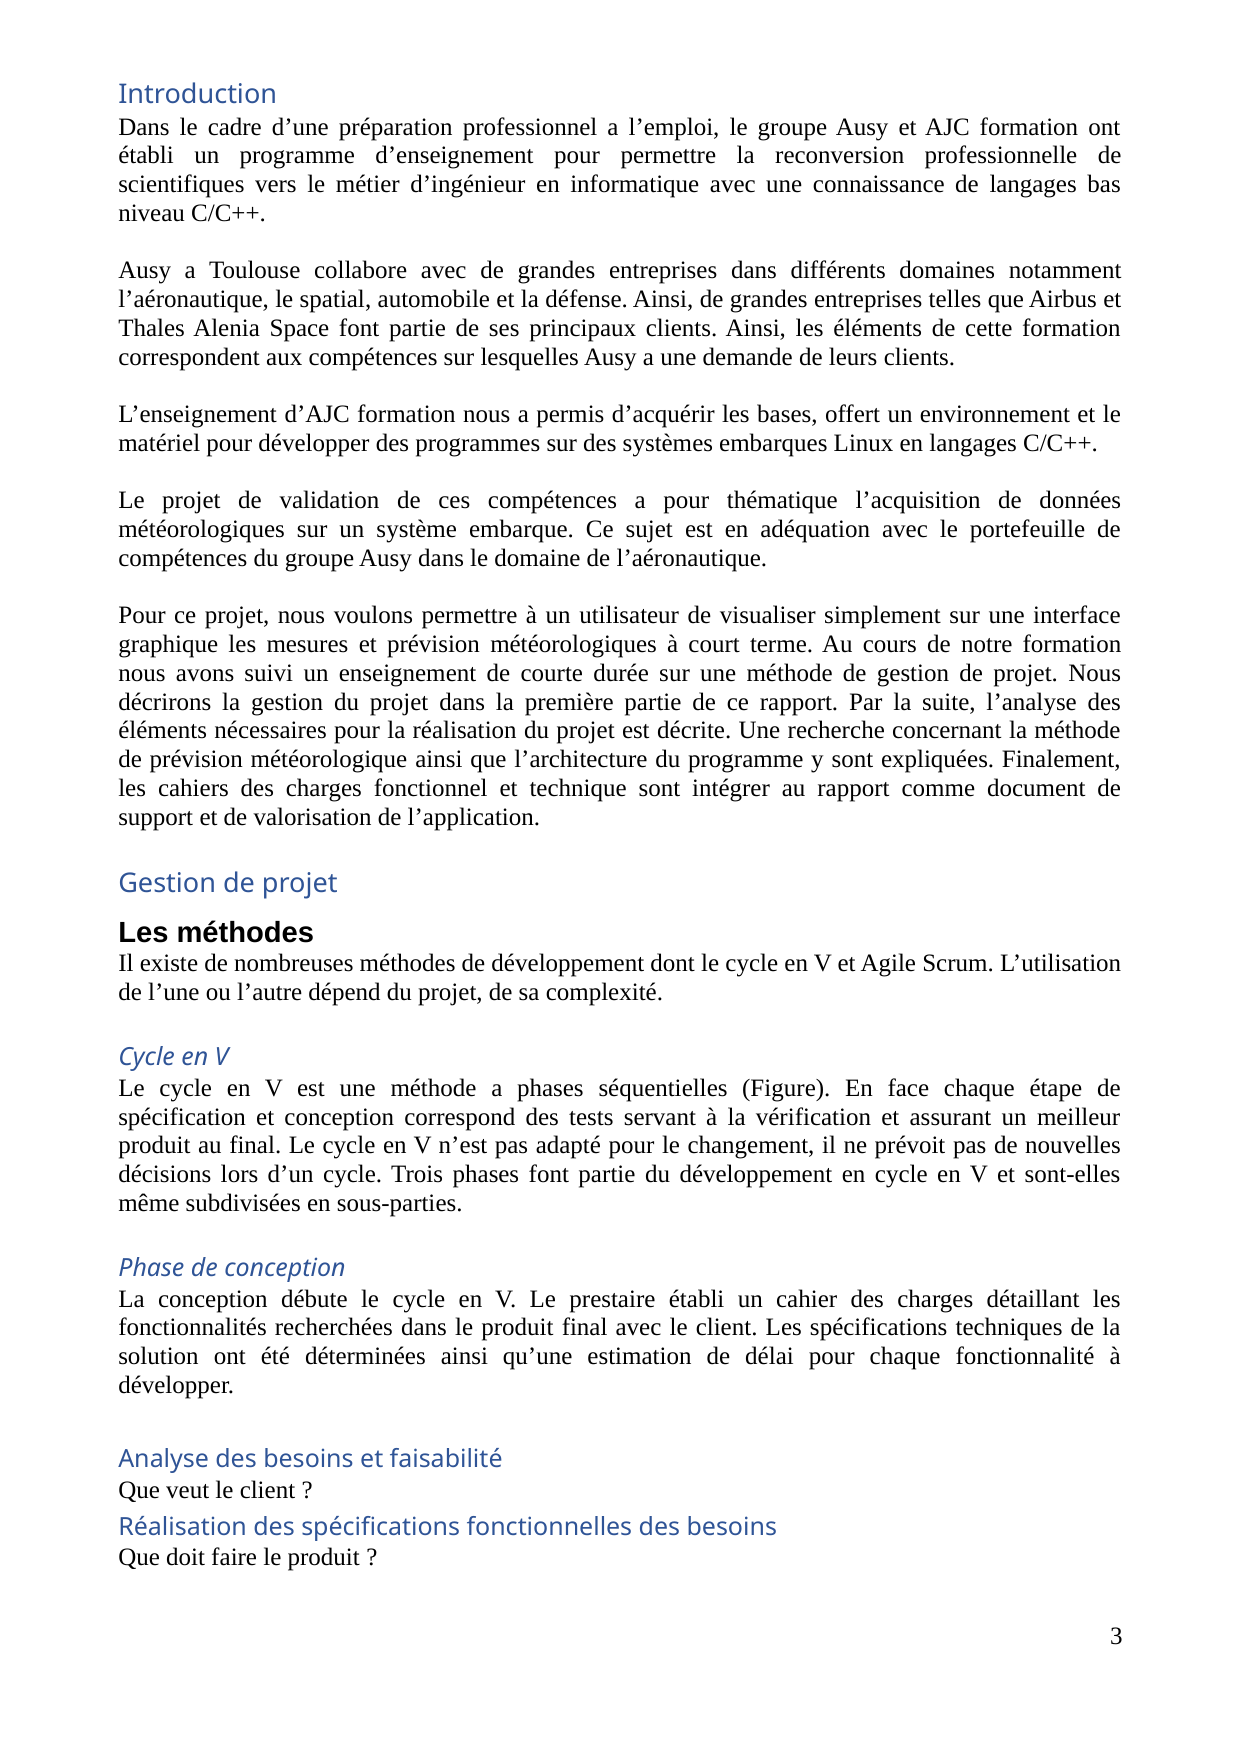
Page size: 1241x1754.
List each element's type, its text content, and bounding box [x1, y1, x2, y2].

subtitle Cycle en V [118, 1039, 1122, 1073]
text L’enseignement d’AJC formation nous a permis d’acquérir les bases, offert un environnement et le matériel pour développer des programmes sur des systèmes embarques Linux en langages C/C++. [118, 399, 1122, 457]
subtitle Gestion de projet [118, 863, 1122, 900]
text Dans le cadre d’une préparation professionnel a l’emploi, le groupe Ausy et AJC formation ont établi un programme d’enseignement pour permettre la reconversion professionnelle de scientifiques vers le métier d’ingénieur en informatique avec une connaissance de langages bas niveau C/C++. [118, 112, 1122, 227]
text La conception débute le cycle en V. Le prestaire établi un cahier des charges détaillant les fonctionnalités recherchées dans le produit final avec le client. Les spécifications techniques de la solution ont été déterminées ainsi qu’une estimation de délai pour chaque fonctionnalité à développer. [118, 1284, 1122, 1399]
subtitle Phase de conception [118, 1250, 1122, 1284]
subtitle Introduction [118, 75, 1122, 112]
subtitle Les méthodes [118, 915, 1122, 948]
text Il existe de nombreuses méthodes de développement dont le cycle en V et Agile Scrum. L’utilisation de l’une ou l’autre dépend du projet, de sa complexité. [118, 948, 1122, 1006]
text Le cycle en V est une méthode a phases séquentielles (Figure). En face chaque étape de spécification et conception correspond des tests servant à la vérification et assurant un meilleur produit au final. Le cycle en V n’est pas adapté pour le changement, il ne prévoit pas de nouvelles décisions lors d’un cycle. Trois phases font partie du développement en cycle en V et sont-elles même subdivisées en sous-parties. [118, 1073, 1122, 1217]
text Pour ce projet, nous voulons permettre à un utilisateur de visualiser simplement sur une interface graphique les mesures et prévision météorologiques à court terme. Au cours de notre formation nous avons suivi un enseignement de courte durée sur une méthode de gestion de projet. Nous décrirons la gestion du projet dans la première partie de ce rapport. Par la suite, l’analyse des éléments nécessaires pour la réalisation du projet est décrite. Une recherche concernant la méthode de prévision météorologique ainsi que l’architecture du programme y sont expliquées. Finalement, les cahiers des charges fonctionnel et technique sont intégrer au rapport comme document de support et de valorisation de l’application. [118, 601, 1122, 831]
text Que doit faire le produit ? [118, 1542, 1122, 1571]
text Le projet de validation de ces compétences a pour thématique l’acquisition de données météorologiques sur un système embarque. Ce sujet est en adéquation avec le portefeuille de compétences du groupe Ausy dans le domaine de l’aéronautique. [118, 486, 1122, 572]
text Que veut le client ? [118, 1475, 1122, 1504]
subtitle Réalisation des spécifications fonctionnelles des besoins [118, 1508, 1122, 1542]
subtitle Analyse des besoins et faisabilité [118, 1441, 1122, 1475]
text Ausy a Toulouse collabore avec de grandes entreprises dans différents domaines notamment l’aéronautique, le spatial, automobile et la défense. Ainsi, de grandes entreprises telles que Airbus et Thales Alenia Space font partie de ses principaux clients. Ainsi, les éléments de cette formation correspondent aux compétences sur lesquelles Ausy a une demande de leurs clients. [118, 256, 1122, 371]
